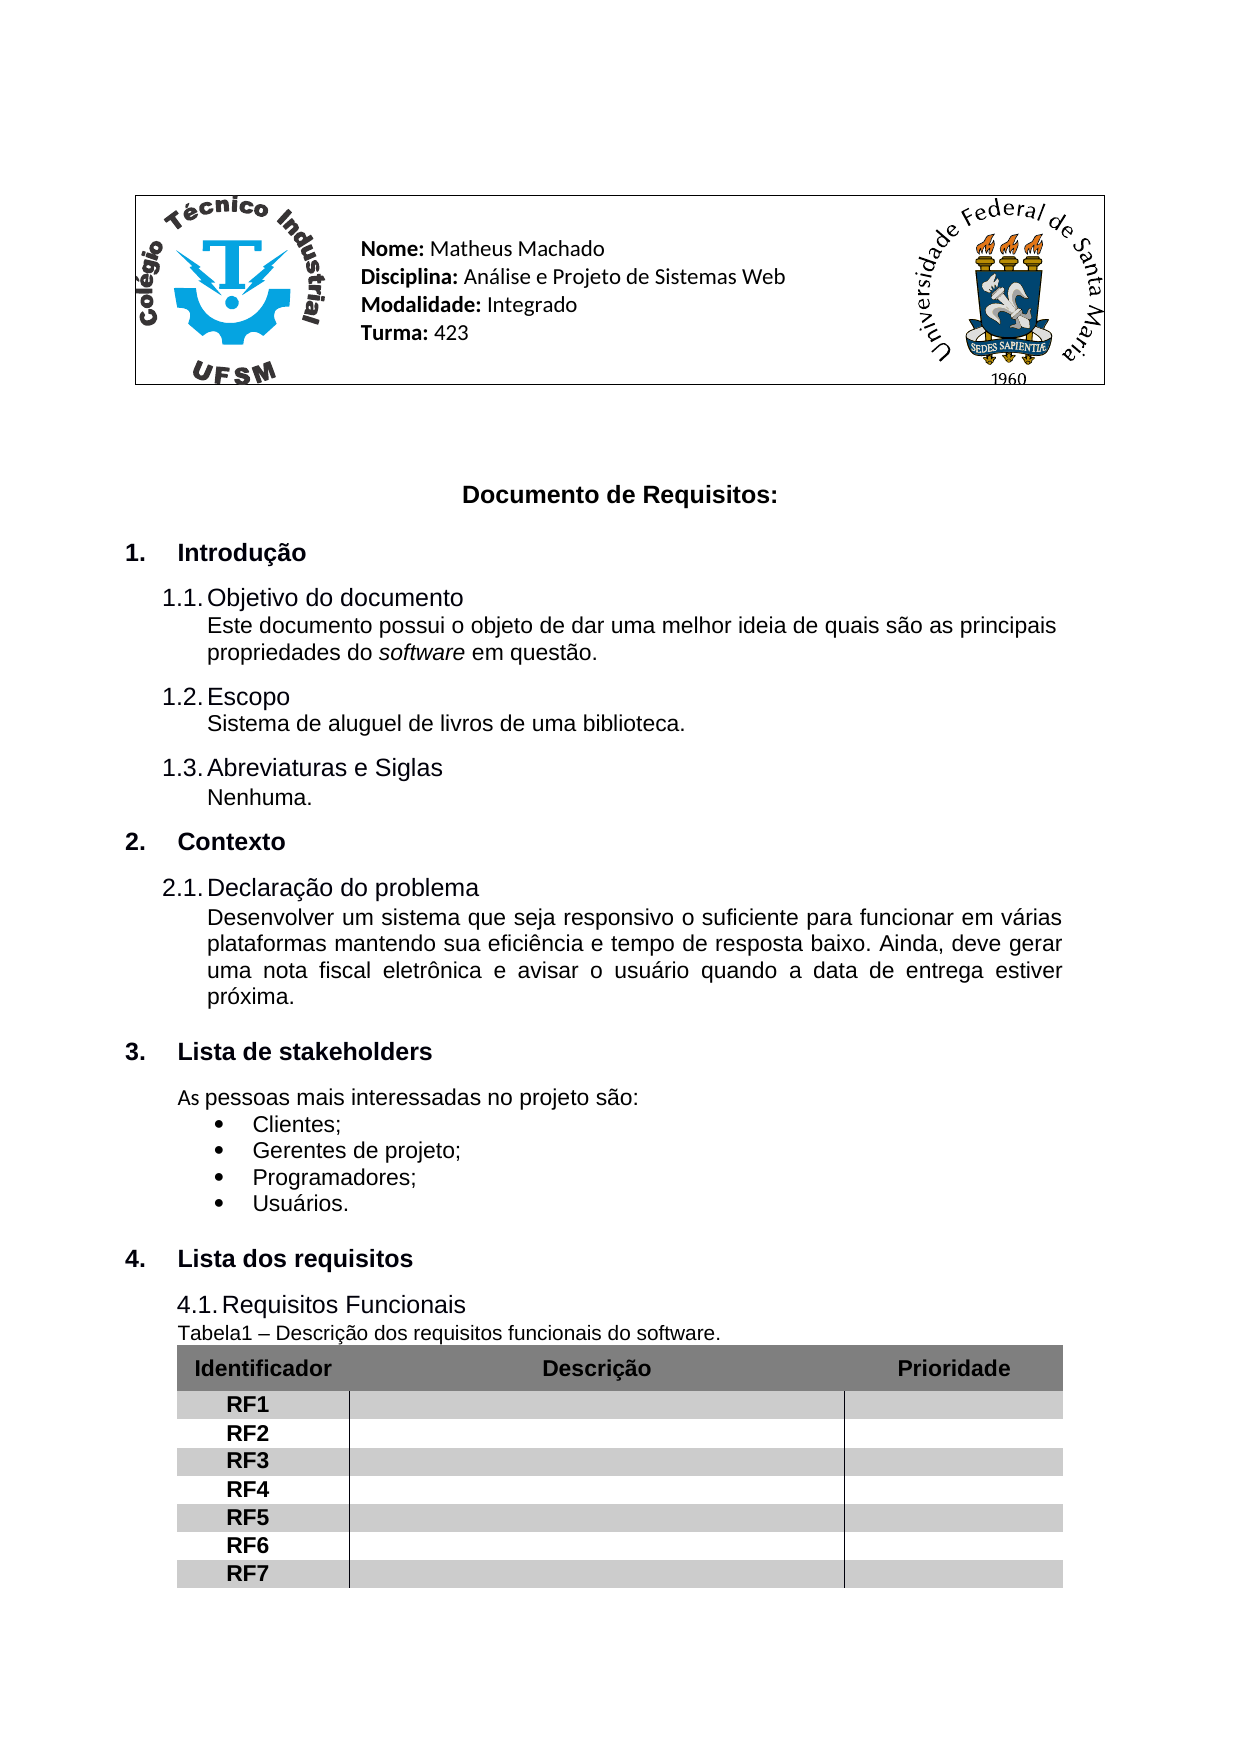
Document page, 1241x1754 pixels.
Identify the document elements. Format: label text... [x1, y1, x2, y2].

table_cell [845, 1560, 1063, 1588]
table_cell [350, 1391, 844, 1419]
subtitle Declaração do problema [162, 873, 1063, 902]
list Clientes; [215, 1111, 1063, 1137]
table_cell [845, 1420, 1063, 1447]
table_cell [177, 1532, 349, 1559]
list Nenhuma. [207, 784, 1063, 811]
text As pessoas mais interessadas no projeto são: [177, 1083, 1063, 1111]
subtitle Lista de stakeholders [125, 1037, 1063, 1066]
table_header Prioridade [845, 1345, 1063, 1391]
table_cell [845, 1504, 1063, 1532]
list Programadores; [215, 1163, 1063, 1190]
subtitle Lista dos requisitos [125, 1244, 1063, 1273]
table_cell [350, 1476, 844, 1503]
table_cell [177, 1476, 349, 1503]
table_cell [177, 1391, 349, 1419]
table_cell [350, 1560, 844, 1588]
table_cell [845, 1448, 1063, 1476]
subtitle Introdução [125, 538, 1063, 567]
table_cell [350, 1420, 844, 1447]
subtitle Contexto [125, 827, 1063, 856]
subtitle Requisitos Funcionais [177, 1289, 1063, 1318]
list Gerentes de projeto; [215, 1137, 1063, 1163]
subtitle Abreviaturas e Siglas [162, 753, 1063, 782]
table_header Descrição [349, 1345, 845, 1391]
table_header Identificador [177, 1345, 349, 1391]
list Documento de Requisitos: [103, 481, 1137, 509]
table_cell [177, 1448, 349, 1476]
subtitle Objetivo do documento [162, 583, 1063, 612]
table_cell [845, 1476, 1063, 1503]
table_cell [350, 1532, 844, 1559]
list Este documento possui o objeto de dar uma melhor ideia de quais são as principais propriedades do software em questão. [207, 612, 1063, 665]
table_cell [177, 1420, 349, 1447]
subtitle Escopo [162, 682, 1063, 710]
text Desenvolver um sistema que seja responsivo o suficiente para funcionar em várias plataformas mantendo sua eficiência e tempo de resposta baixo. Ainda, deve gerar uma nota fiscal eletrônica e avisar o usuário quando a data de entrega estiver próxima. [207, 904, 1063, 1009]
table_cell [350, 1448, 844, 1476]
text Tabela1 – Descrição dos requisitos funcionais do software. [177, 1321, 1063, 1344]
table_cell [845, 1532, 1063, 1559]
list Usuários. [215, 1190, 1063, 1216]
table_cell [177, 1560, 349, 1588]
table_cell [350, 1504, 844, 1532]
list Sistema de aluguel de livros de uma biblioteca. [207, 710, 1063, 737]
table_cell [845, 1391, 1063, 1419]
table_cell [177, 1504, 349, 1532]
